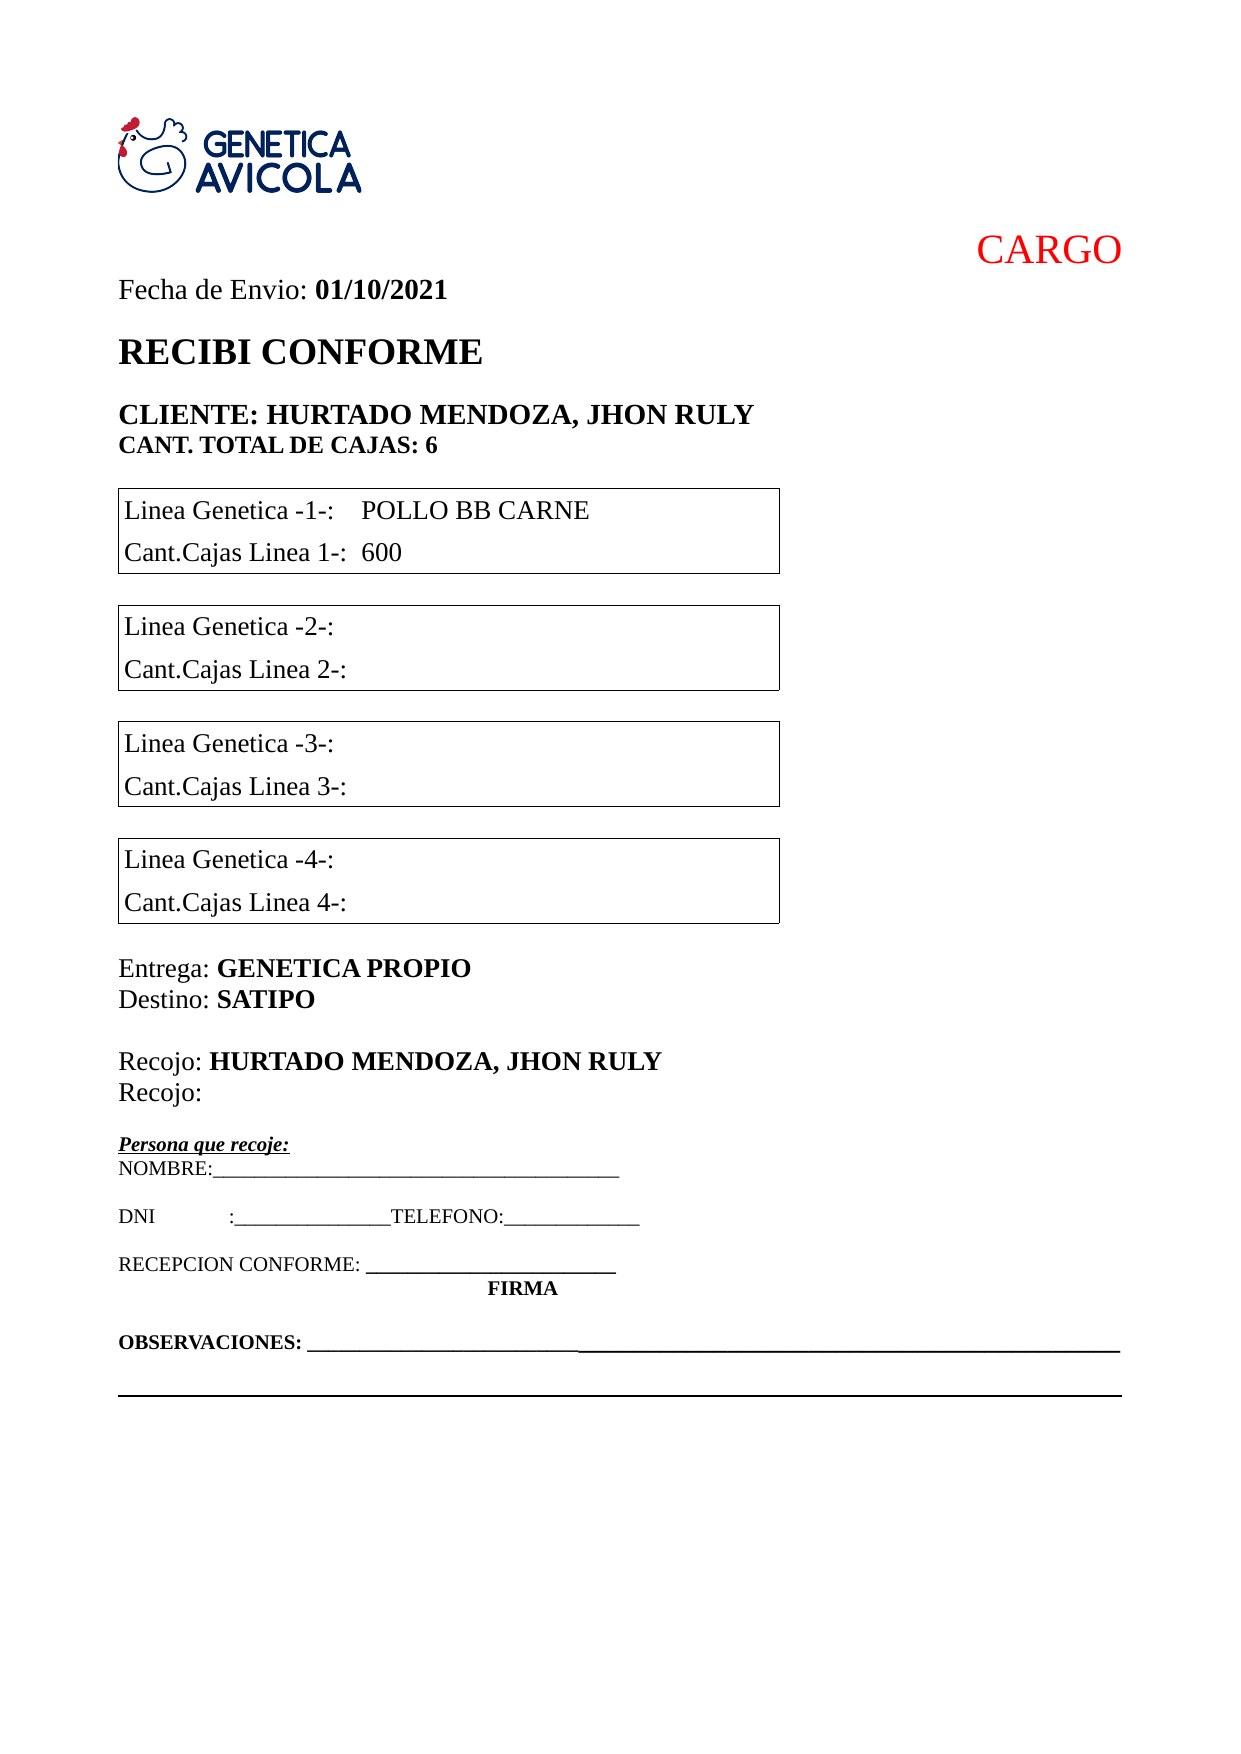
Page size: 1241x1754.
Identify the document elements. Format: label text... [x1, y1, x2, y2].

text Persona que recoje: [118, 1132, 1122, 1156]
table_cell Linea Genetica -4-: [119, 839, 356, 880]
table_cell [118, 691, 356, 721]
table_cell Cant.Cajas Linea 1-: [119, 531, 356, 573]
text Recojo: HURTADO MENDOZA, JHON RULY [118, 1045, 1122, 1076]
text CLIENTE: HURTADO MENDOZA, JHON RULY [118, 397, 1122, 431]
table_cell Cant.Cajas Linea 4-: [119, 880, 356, 923]
table_cell Linea Genetica -3-: [119, 722, 356, 764]
table_cell 600 [356, 531, 779, 573]
text Destino: SATIPO [118, 983, 1122, 1014]
text CARGO [118, 224, 1122, 272]
table_cell [356, 722, 779, 764]
table_cell [356, 606, 779, 647]
table_cell Cant.Cajas Linea 2-: [119, 647, 356, 690]
text Entrega: GENETICA PROPIO [118, 952, 1122, 983]
table_cell [356, 807, 779, 838]
table_cell [356, 574, 779, 604]
text FIRMA [118, 1276, 1122, 1300]
table_cell Cant.Cajas Linea 3-: [119, 764, 356, 806]
picture [117, 117, 362, 193]
text RECIBI CONFORME [118, 330, 1122, 373]
text Recojo: [118, 1076, 1122, 1108]
table_cell [356, 691, 779, 721]
text DNI :_______________TELEFONO:_____________ [118, 1204, 1122, 1228]
text RECEPCION CONFORME: ________________________ [118, 1252, 1122, 1276]
table_header Linea Genetica -1-: [119, 489, 356, 531]
text OBSERVACIONES: __________________________________________________________________ [118, 1324, 1122, 1355]
text NOMBRE:_______________________________________ [118, 1156, 1122, 1180]
table_cell [356, 839, 779, 880]
table_cell [118, 574, 356, 604]
table_cell [356, 647, 779, 690]
table_cell Linea Genetica -2-: [119, 606, 356, 647]
table_cell [356, 764, 779, 806]
text CANT. TOTAL DE CAJAS: 6 [118, 431, 1122, 459]
text Fecha de Envio: 01/10/2021 [118, 272, 1122, 306]
table_cell [118, 807, 356, 838]
table_cell [356, 880, 779, 923]
table_header POLLO BB CARNE [356, 489, 779, 531]
